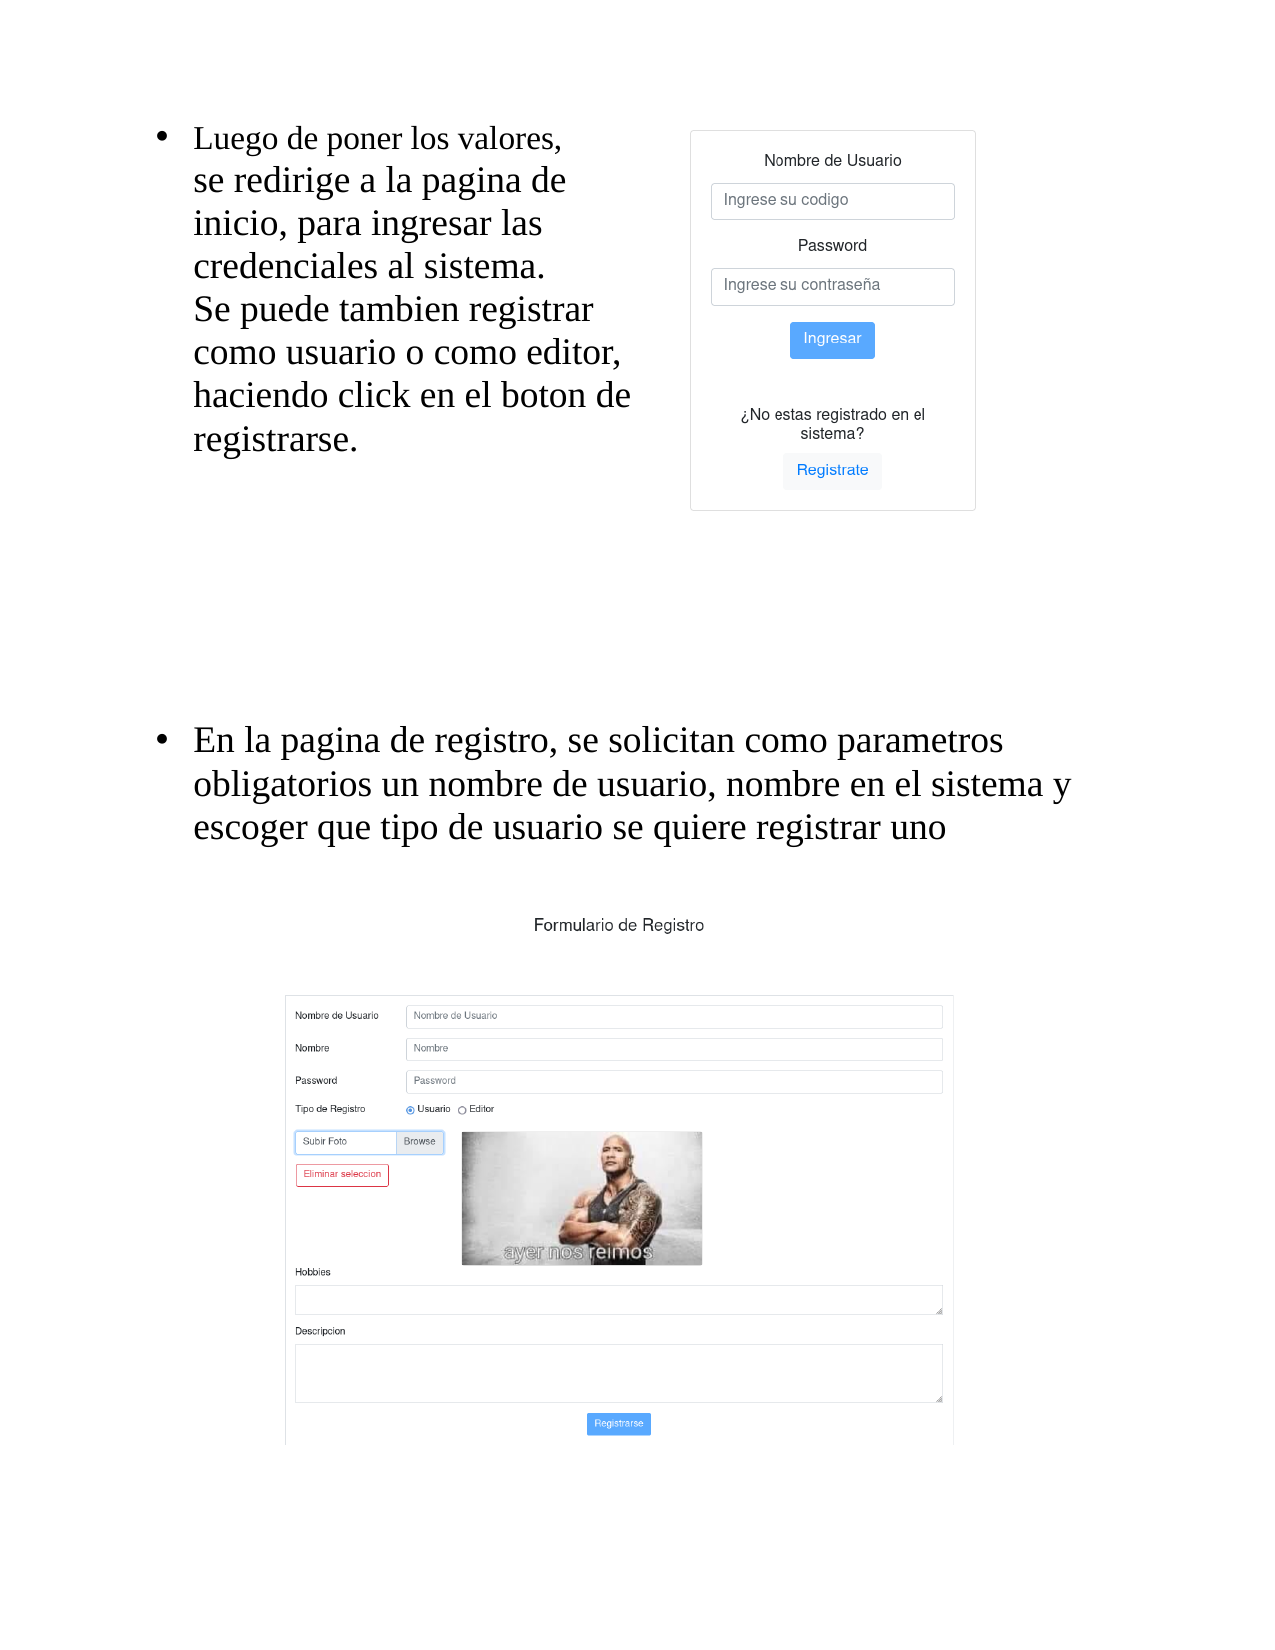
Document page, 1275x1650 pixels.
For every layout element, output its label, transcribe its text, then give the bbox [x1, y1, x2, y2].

list En la pagina de registro, se solicitan como parametros obligatorios un nombre de usuario, nombre en el sistema y escoger que tipo de usuario se quiere registrar uno [156, 718, 1157, 847]
picture [244, 898, 997, 1445]
list Luego de poner los valores, [156, 118, 638, 157]
list se redirige a la pagina de inicio, para ingresar las credenciales al sistema. [156, 157, 638, 287]
picture [638, 93, 1057, 593]
list [1057, 287, 1157, 459]
list [1057, 118, 1157, 157]
list [1057, 157, 1157, 287]
list Se puede tambien registrar como usuario o como editor, haciendo click en el boton de registrarse. [156, 287, 638, 459]
